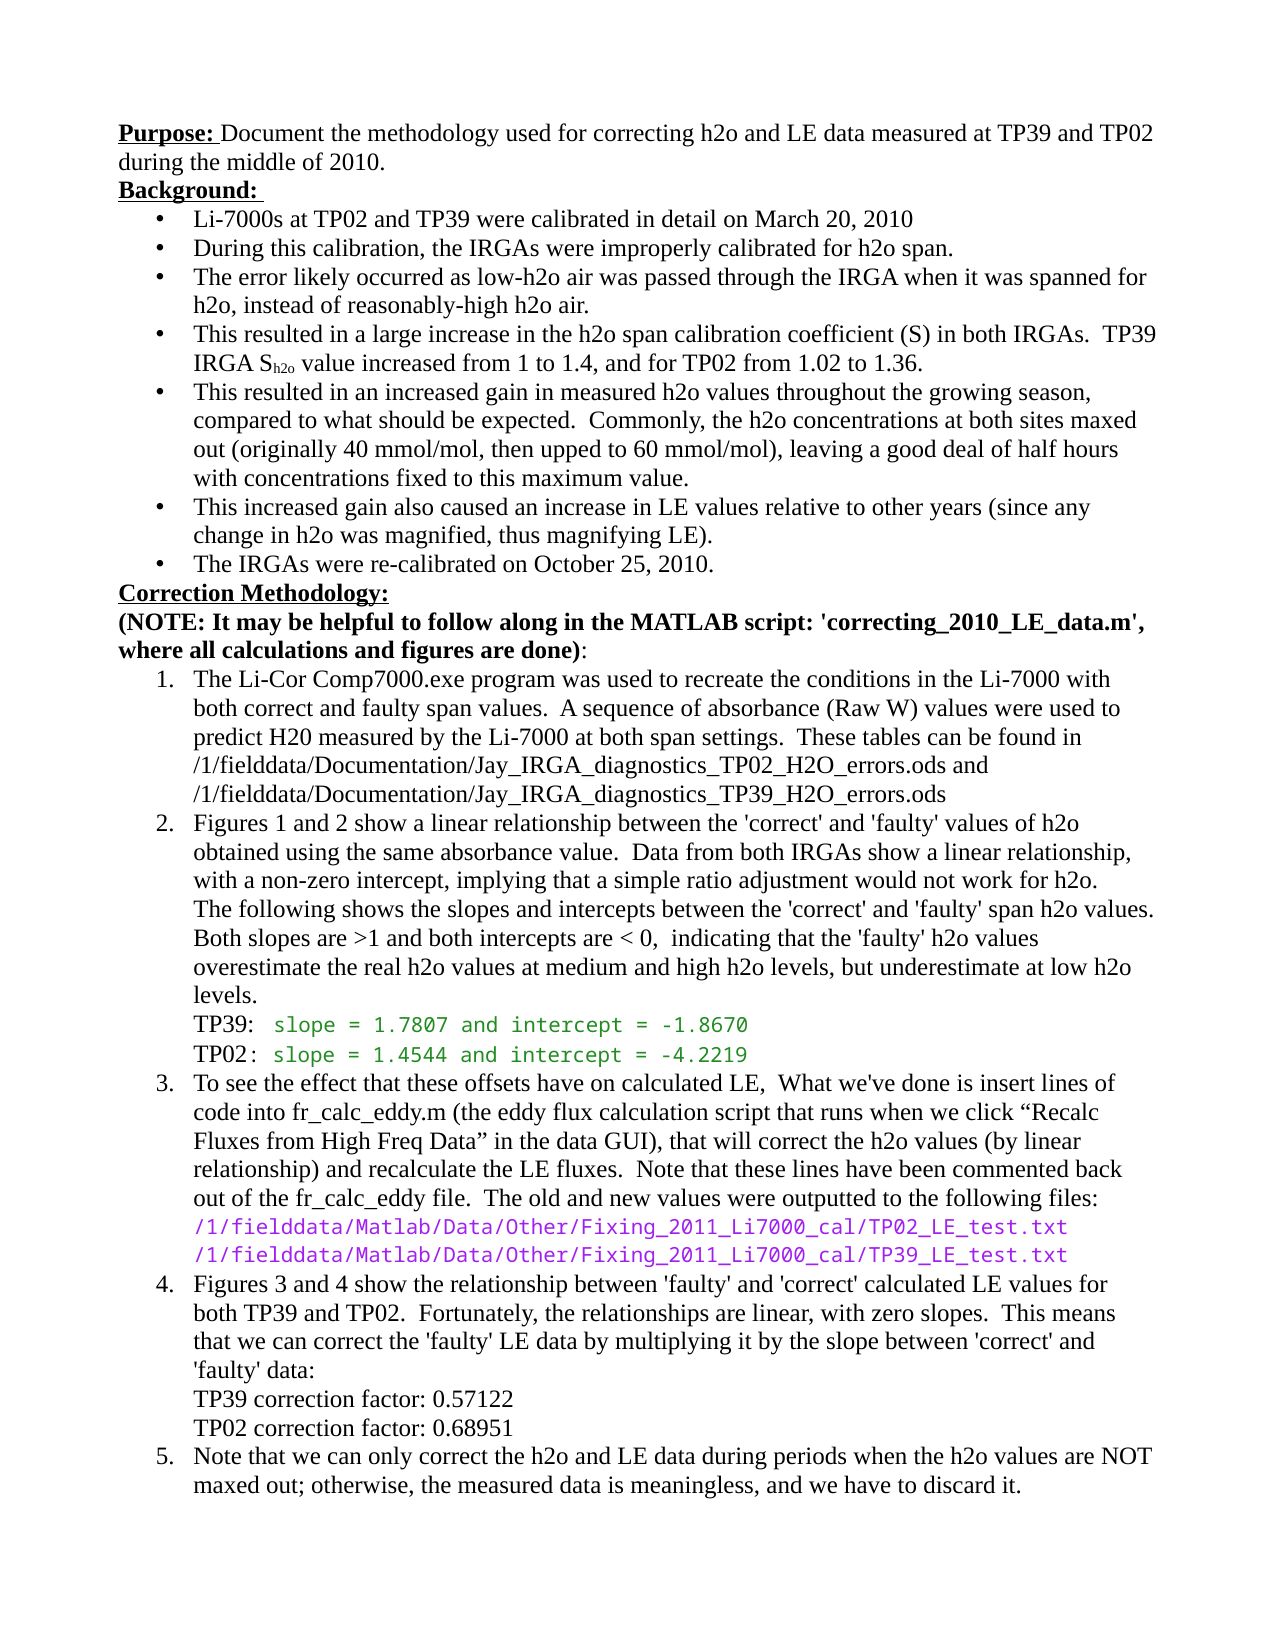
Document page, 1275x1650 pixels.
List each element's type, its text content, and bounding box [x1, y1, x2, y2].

text Background: [118, 176, 1157, 204]
list This resulted in an increased gain in measured h2o values throughout the growing season, compared to what should be expected. Commonly, the h2o concentrations at both sites maxed out (originally 40 mmol/mol, then upped to 60 mmol/mol), leaving a good deal of half hours with concentrations fixed to this maximum value. [156, 377, 1157, 492]
list Figures 1 and 2 show a linear relationship between the 'correct' and 'faulty' values of h2o obtained using the same absorbance value. Data from both IRGAs show a linear relationship, with a non-zero intercept, implying that a simple ratio adjustment would not work for h2o. The following shows the slopes and intercepts between the 'correct' and 'faulty' span h2o values. Both slopes are >1 and both intercepts are < 0, indicating that the 'faulty' h2o values overestimate the real h2o values at medium and high h2o levels, but underestimate at low h2o levels. [156, 808, 1157, 1009]
list The IRGAs were re-calibrated on October 25, 2010. [156, 549, 1157, 578]
text Correction Methodology: [118, 578, 1157, 607]
list To see the effect that these offsets have on calculated LE, What we've done is insert lines of code into fr_calc_eddy.m (the eddy flux calculation script that runs when we click “Recalc Fluxes from High Freq Data” in the data GUI), that will correct the h2o values (by linear relationship) and recalculate the LE fluxes. Note that these lines have been commented back out of the fr_calc_eddy file. The old and new values were outputted to the following files: /1/fielddata/Matlab/Data/Other/Fixing_2011_Li7000_cal/TP02_LE_test.txt /1/fielddata/Matlab/Data/Other/Fixing_2011_Li7000_cal/TP39_LE_test.txt [156, 1068, 1157, 1269]
list The error likely occurred as low-h2o air was passed through the IRGA when it was spanned for h2o, instead of reasonably-high h2o air. [156, 262, 1157, 319]
list Li-7000s at TP02 and TP39 were calibrated in detail on March 20, 2010 [156, 204, 1157, 233]
list During this calibration, the IRGAs were improperly calibrated for h2o span. [156, 233, 1157, 262]
list This resulted in a large increase in the h2o span calibration coefficient (S) in both IRGAs. TP39 IRGA Sh2o value increased from 1 to 1.4, and for TP02 from 1.02 to 1.36. [156, 319, 1157, 377]
list Note that we can only correct the h2o and LE data during periods when the h2o values are NOT maxed out; otherwise, the measured data is meaningless, and we have to discard it. [156, 1441, 1157, 1499]
text (NOTE: It may be helpful to follow along in the MATLAB script: 'correcting_2010_LE_data.m', where all calculations and figures are done): [118, 607, 1157, 664]
list This increased gain also caused an increase in LE values relative to other years (since any change in h2o was magnified, thus magnifying LE). [156, 492, 1157, 549]
list TP39: slope = 1.7807 and intercept = -1.8670 TP02: slope = 1.4544 and intercept = -4.2219 [156, 1009, 1157, 1068]
list Figures 3 and 4 show the relationship between 'faulty' and 'correct' calculated LE values for both TP39 and TP02. Fortunately, the relationships are linear, with zero slopes. This means that we can correct the 'faulty' LE data by multiplying it by the slope between 'correct' and 'faulty' data: TP39 correction factor: 0.57122 TP02 correction factor: 0.68951 [156, 1269, 1157, 1441]
text Purpose: Document the methodology used for correcting h2o and LE data measured at TP39 and TP02 during the middle of 2010. [118, 118, 1157, 176]
list The Li-Cor Comp7000.exe program was used to recreate the conditions in the Li-7000 with both correct and faulty span values. A sequence of absorbance (Raw W) values were used to predict H20 measured by the Li-7000 at both span settings. These tables can be found in /1/fielddata/Documentation/Jay_IRGA_diagnostics_TP02_H2O_errors.ods and /1/fielddata/Documentation/Jay_IRGA_diagnostics_TP39_H2O_errors.ods [156, 664, 1157, 808]
